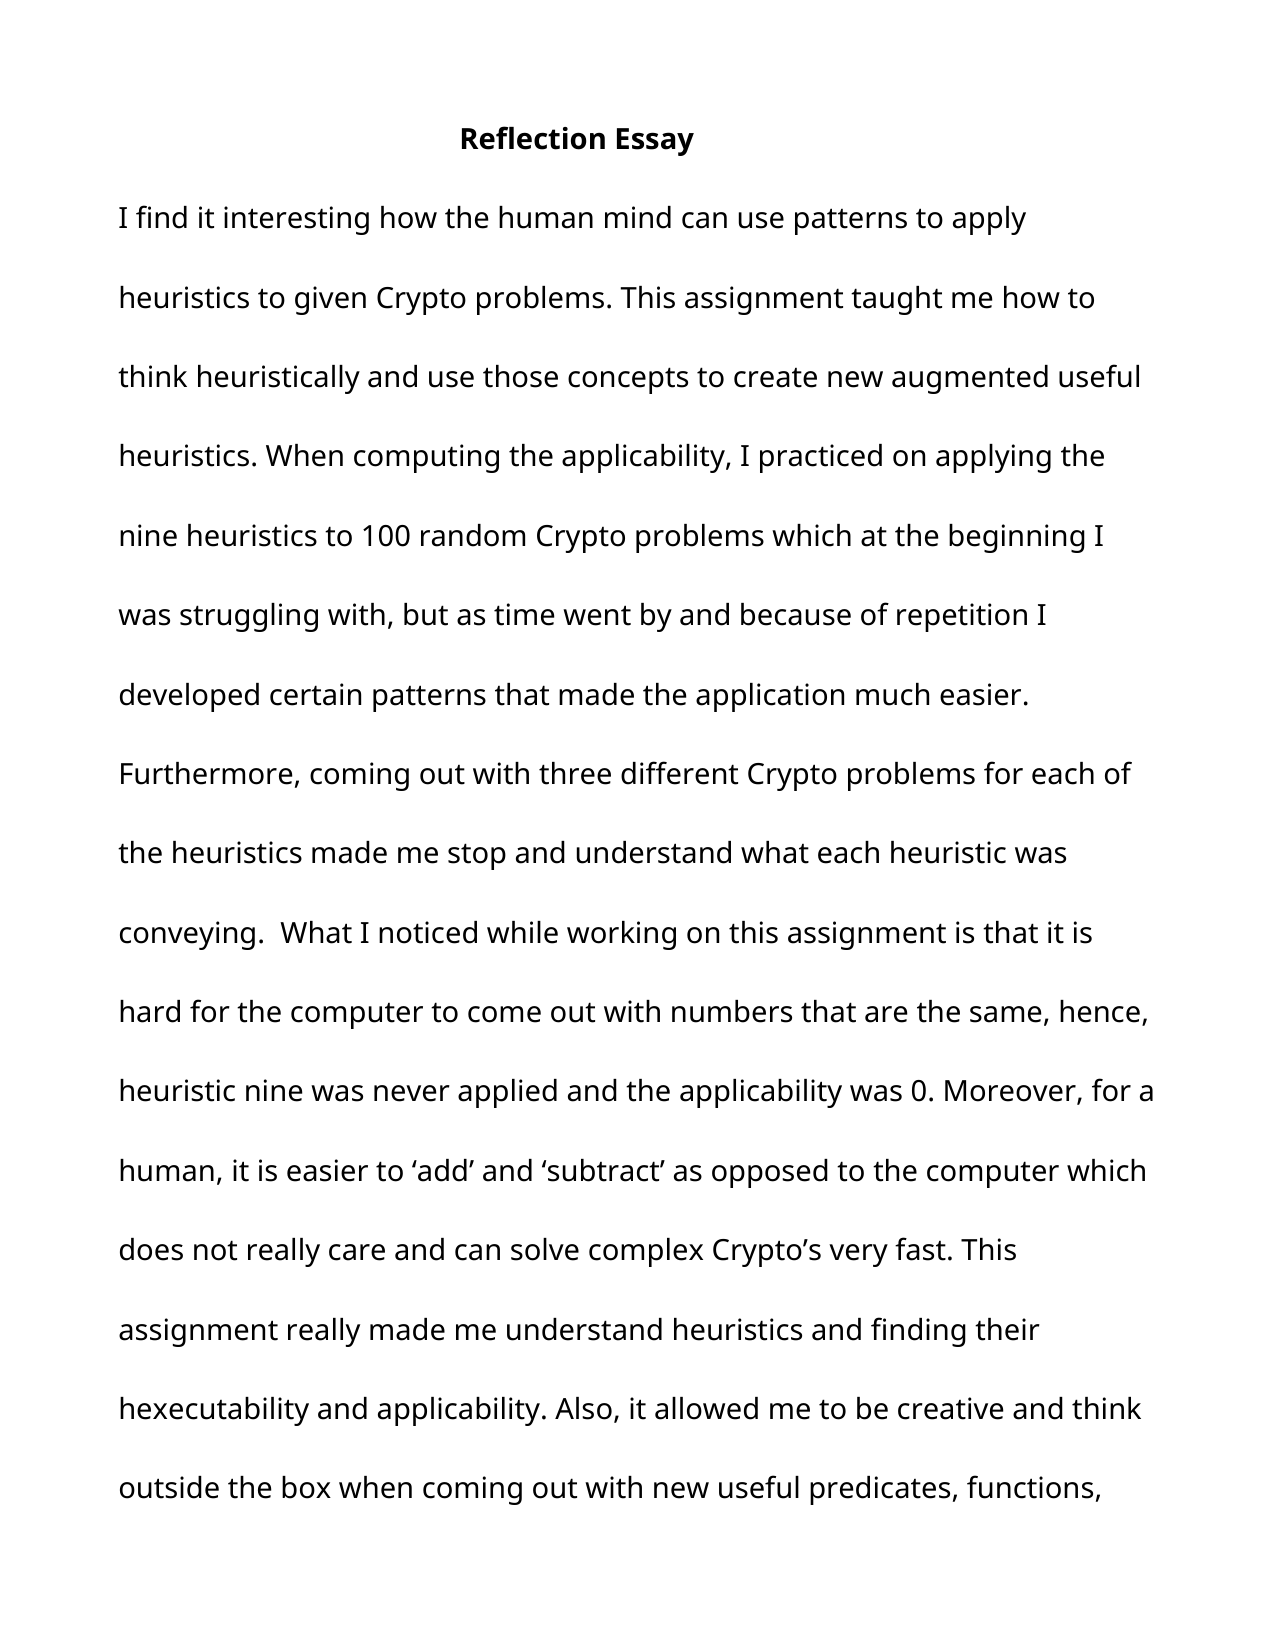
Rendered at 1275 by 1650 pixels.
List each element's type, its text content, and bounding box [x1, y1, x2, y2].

text I find it interesting how the human mind can use patterns to apply heuristics to given Crypto problems. This assignment taught me how to think heuristically and use those concepts to create new augmented useful heuristics. When computing the applicability, I practiced on applying the nine heuristics to 100 random Crypto problems which at the beginning I was struggling with, but as time went by and because of repetition I developed certain patterns that made the application much easier. Furthermore, coming out with three different Crypto problems for each of the heuristics made me stop and understand what each heuristic was conveying. What I noticed while working on this assignment is that it is hard for the computer to come out with numbers that are the same, hence, heuristic nine was never applied and the applicability was 0. Moreover, for a human, it is easier to ‘add’ and ‘subtract’ as opposed to the computer which does not really care and can solve complex Crypto’s very fast. This assignment really made me understand heuristics and finding their hexecutability and applicability. Also, it allowed me to be creative and think outside the box when coming out with new useful predicates, functions, [118, 197, 1157, 1507]
text Reflection Essay [118, 118, 1157, 158]
